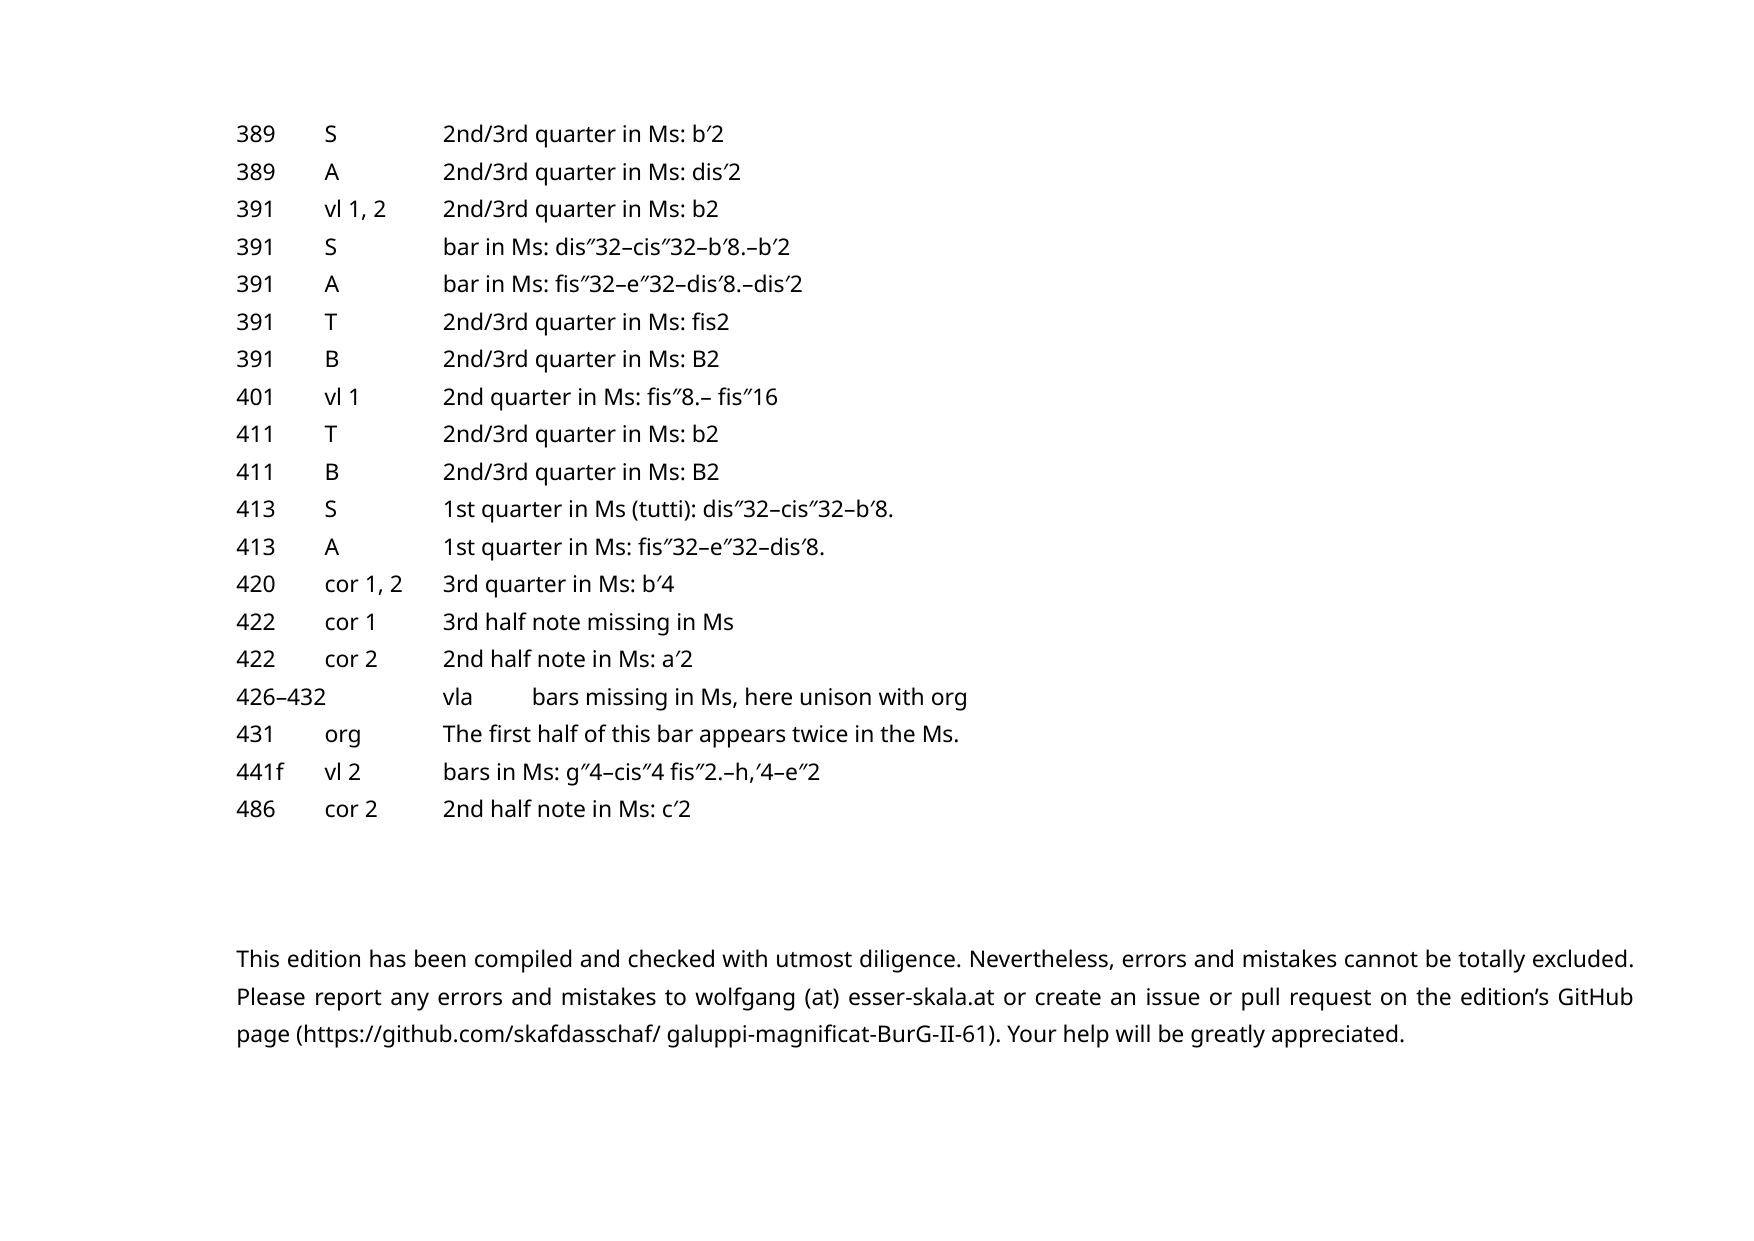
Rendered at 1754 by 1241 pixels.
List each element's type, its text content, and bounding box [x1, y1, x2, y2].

text 389 S 2nd/3rd quarter in Ms: b′2 389 A 2nd/3rd quarter in Ms: dis′2 391 vl 1, 2 2nd/3rd quarter in Ms: b2 391 S bar in Ms: dis″32–cis″32–b′8.–b′2 391 A bar in Ms: fis″32–e″32–dis′8.–dis′2 391 T 2nd/3rd quarter in Ms: fis2 391 B 2nd/3rd quarter in Ms: B2 401 vl 1 2nd quarter in Ms: fis″8.– fis″16 411 T 2nd/3rd quarter in Ms: b2 411 B 2nd/3rd quarter in Ms: B2 413 S 1st quarter in Ms (tutti): dis″32–cis″32–b′8. 413 A 1st quarter in Ms: fis″32–e″32–dis′8. 420 cor 1, 2 3rd quarter in Ms: b′4 422 cor 1 3rd half note missing in Ms 422 cor 2 2nd half note in Ms: a′2 426–432 vla bars missing in Ms, here unison with org 431 org The first half of this bar appears twice in the Ms. 441f vl 2 bars in Ms: g″4–cis″4 fis″2.–h,′4–e″2 486 cor 2 2nd half note in Ms: c′2 [236, 118, 1636, 899]
text This edition has been compiled and checked with utmost diligence. Nevertheless, errors and mistakes cannot be totally excluded. Please report any errors and mistakes to wolfgang (at) esser-skala.at or create an issue or pull request on the edition’s GitHub page (https://github.com/skafdasschaf/ galuppi-magnificat-BurG-II-61). Your help will be greatly appreciated. [236, 943, 1636, 1049]
